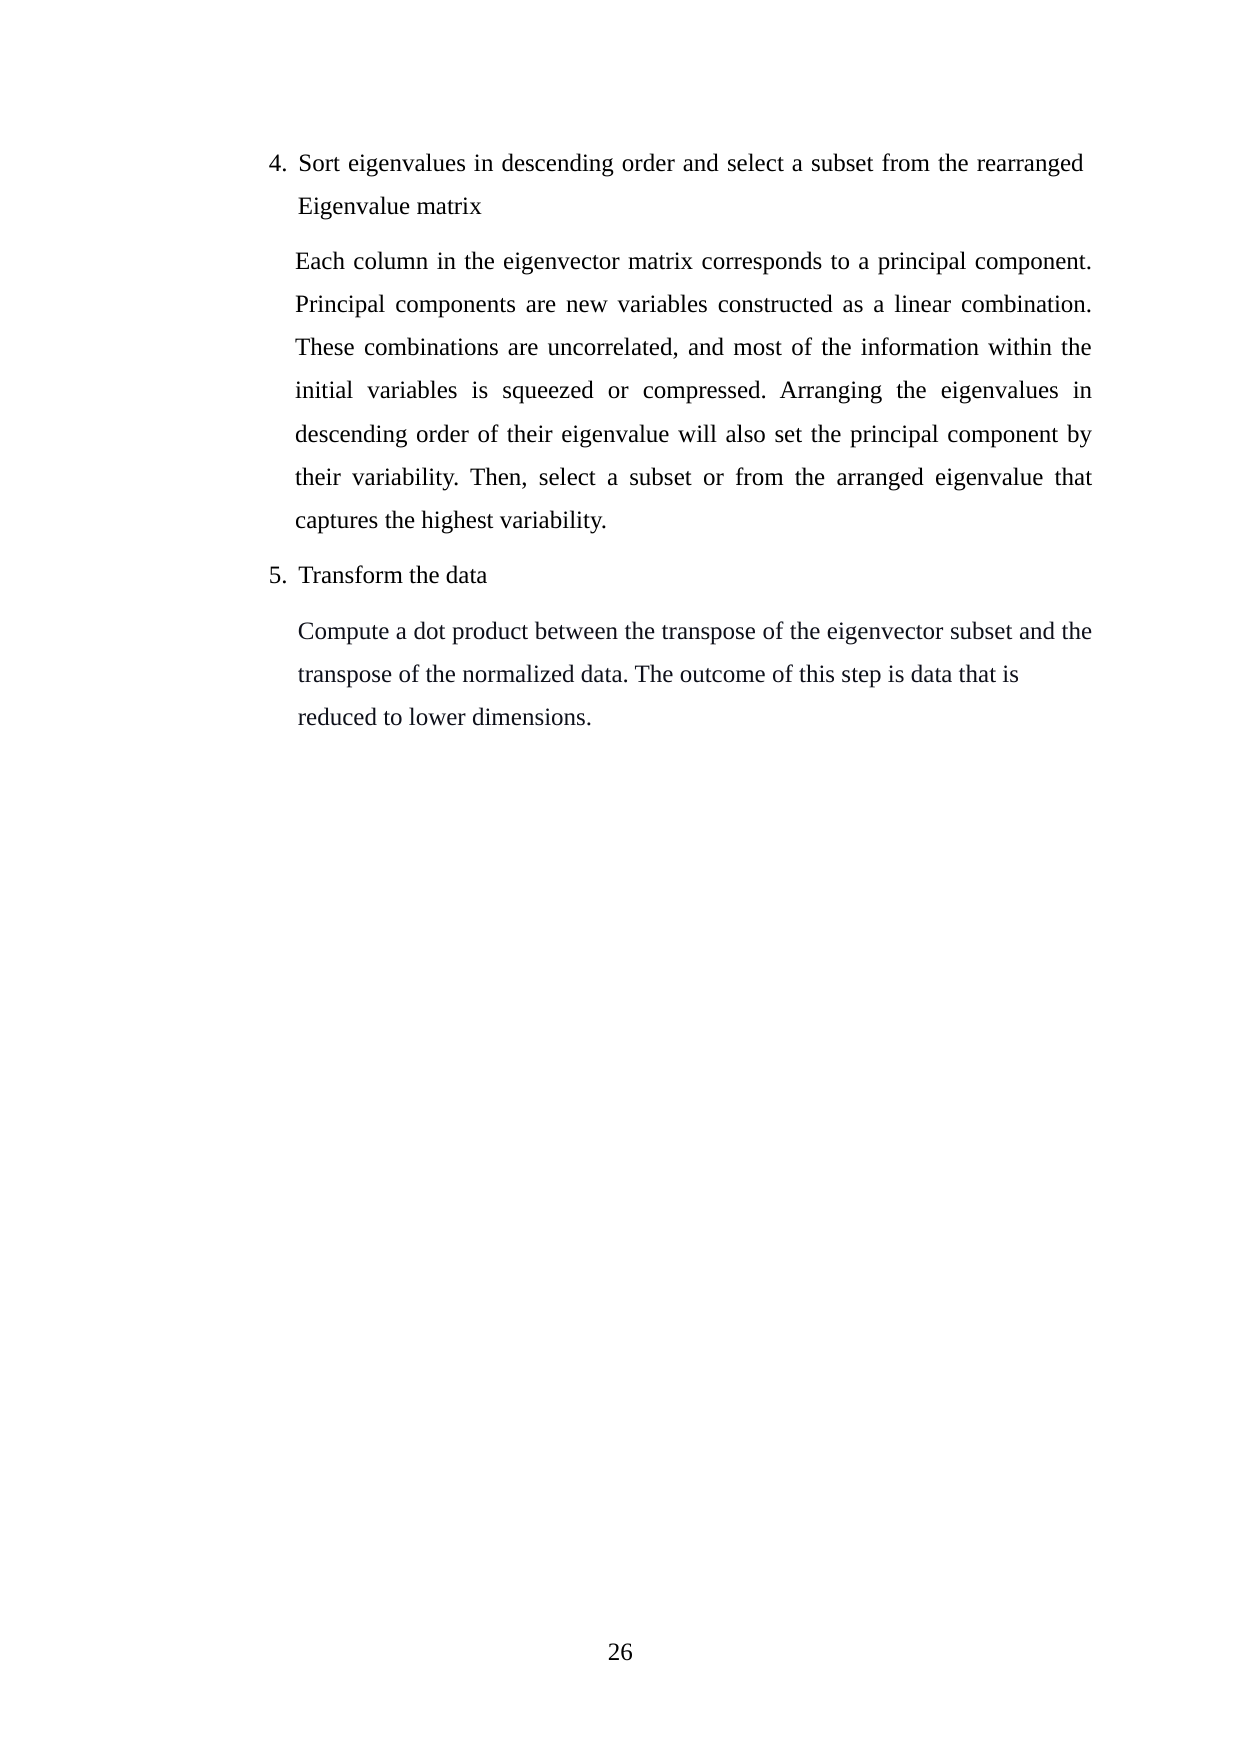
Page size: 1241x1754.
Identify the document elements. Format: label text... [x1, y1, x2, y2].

list Transform the data [192, 561, 1093, 589]
list Each column in the eigenvector matrix corresponds to a principal component. Principal components are new variables constructed as a linear combination. These combinations are uncorrelated, and most of the information within the initial variables is squeezed or compressed. Arranging the eigenvalues in descending order of their eigenvalue will also set the principal component by their variability. Then, select a subset or from the arranged eigenvalue that captures the highest variability. [265, 246, 1093, 534]
text Compute a dot product between the transpose of the eigenvector subset and the transpose of the normalized data. The outcome of this step is data that is reduced to lower dimensions. [148, 616, 1093, 731]
list Sort eigenvalues in descending order and select a subset from the rearranged Eigenvalue matrix [192, 148, 1093, 219]
